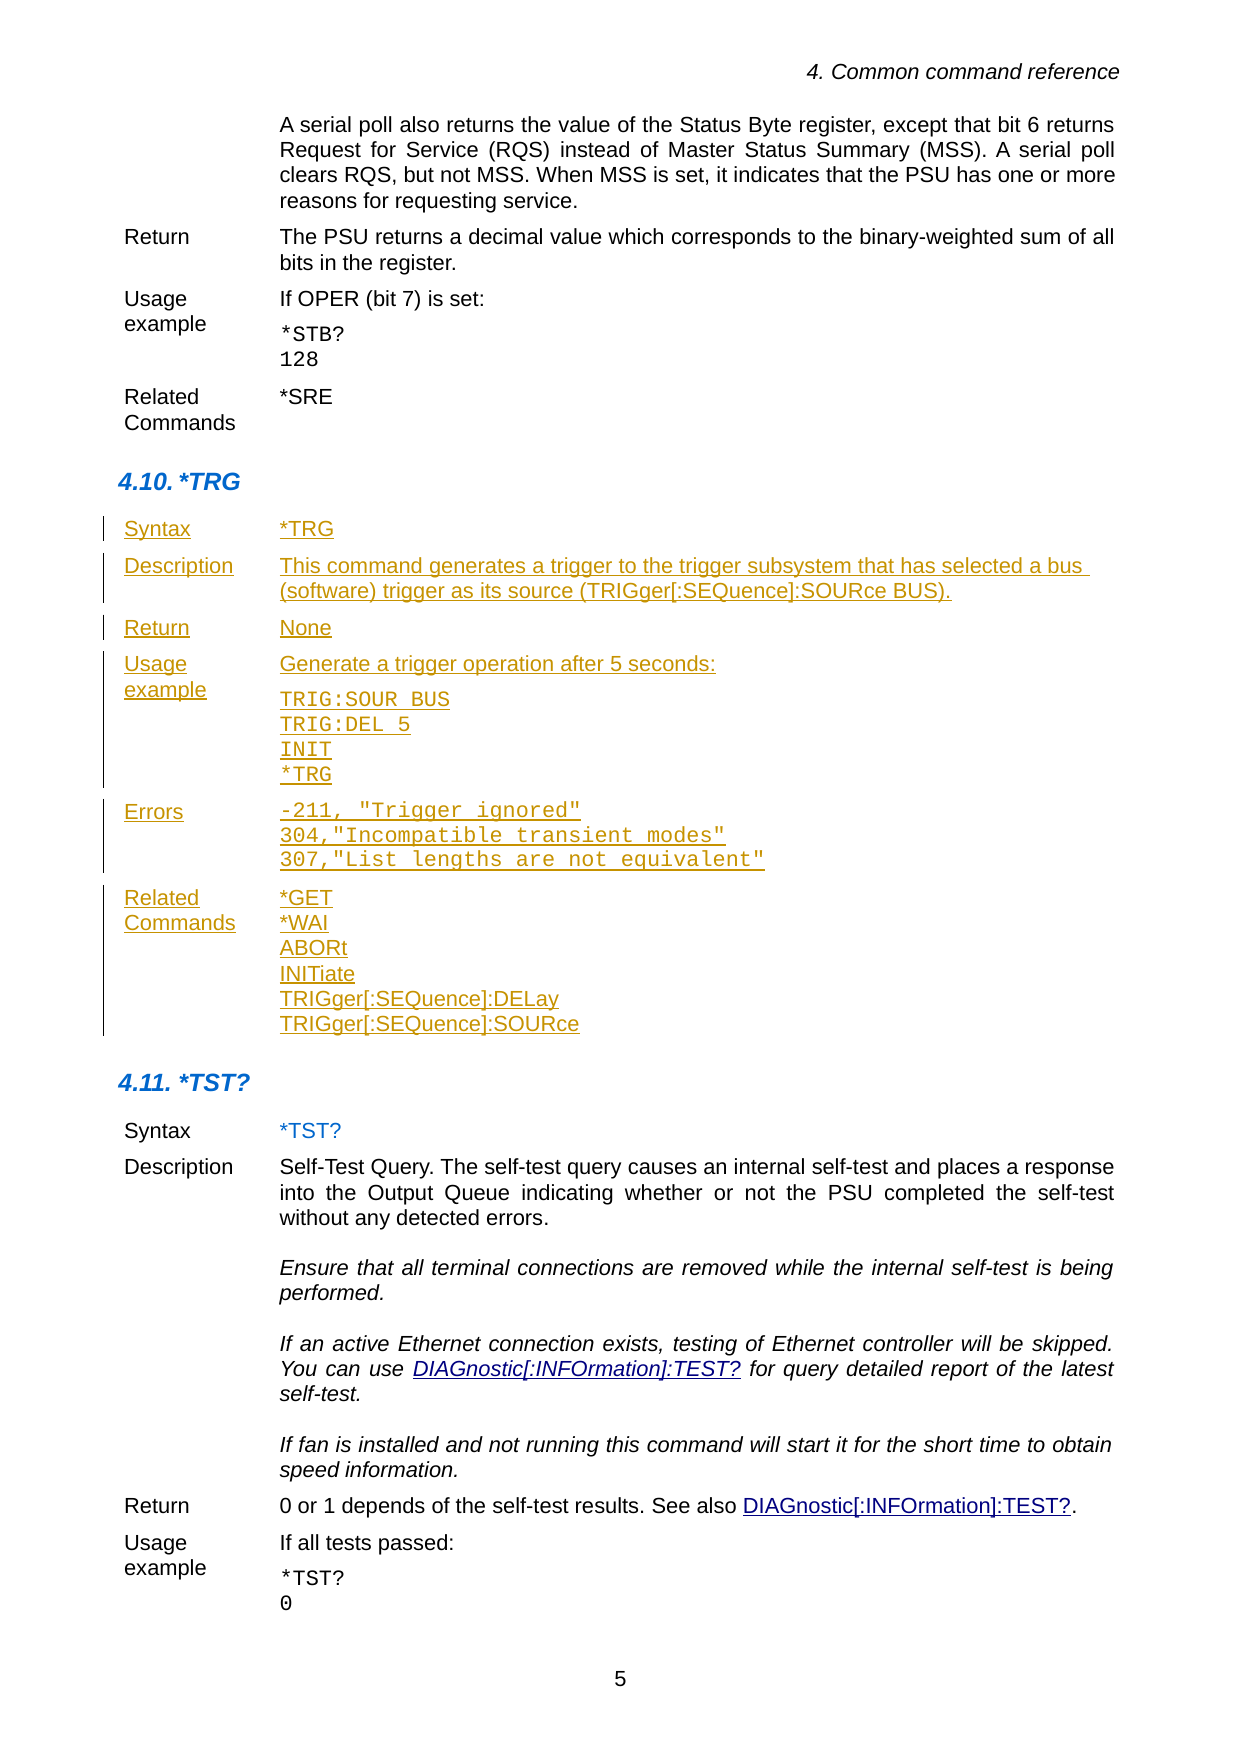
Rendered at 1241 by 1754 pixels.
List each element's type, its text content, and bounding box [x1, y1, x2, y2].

table_cell Description [118, 1149, 274, 1488]
table_cell Usage example [118, 1524, 274, 1634]
table_cell Generate a trigger operation after 5 seconds: TRIG:SOUR BUS TRIG:DEL 5 INIT *TRG [274, 646, 1122, 793]
table_header *TST? [274, 1112, 1122, 1148]
table_cell -211, "Trigger ignored" 304,"Incompatible transient modes" 307,"List lengths are not equivalent" [274, 793, 1122, 879]
table_cell [118, 106, 274, 218]
table_header *TRG [274, 510, 1122, 547]
subtitle *TRG [118, 467, 1122, 496]
table_cell Usage example [118, 646, 274, 793]
table_cell If all tests passed: *TST? 0 [274, 1524, 1122, 1634]
table_cell Self-Test Query. The self-test query causes an internal self-test and places a response into the Output Queue indicating whether or not the PSU completed the self-test without any detected errors. Ensure that all terminal connections are removed while the internal self-test is being performed. If an active Ethernet connection exists, testing of Ethernet controller will be skipped. You can use DIAGnostic[:INFOrmation]:TEST? for query detailed report of the latest self-test. If fan is installed and not running this command will start it for the short time to obtain speed information. [274, 1149, 1122, 1488]
table_cell *GET *WAI ABORt INITiate TRIGger[:SEQuence]:DELay TRIGger[:SEQuence]:SOURce [274, 879, 1122, 1042]
table_header Syntax [118, 510, 274, 547]
table_cell A serial poll also returns the value of the Status Byte register, except that bit 6 returns Request for Service (RQS) instead of Master Status Summary (MSS). A serial poll clears RQS, but not MSS. When MSS is set, it indicates that the PSU has one or more reasons for requesting service. [274, 106, 1122, 218]
table_cell None [274, 609, 1122, 646]
table_cell Return [118, 219, 274, 280]
table_header Syntax [118, 1112, 274, 1148]
table_cell If OPER (bit 7) is set: *STB? 128 [274, 280, 1122, 378]
table_cell Return [118, 609, 274, 646]
table_cell *SRE [274, 379, 1122, 440]
table_cell This command generates a trigger to the trigger subsystem that has selected a bus (software) trigger as its source (TRIGger[:SEQuence]:SOURce BUS). [274, 547, 1122, 609]
table_cell Return [118, 1488, 274, 1524]
table_cell Usage example [118, 280, 274, 378]
table_cell Related Commands [118, 879, 274, 1042]
table_cell Errors [118, 793, 274, 879]
table_cell Related Commands [118, 379, 274, 440]
subtitle *TST? [118, 1068, 1122, 1097]
table_cell 0 or 1 depends of the self-test results. See also DIAGnostic[:INFOrmation]:TEST?. [274, 1488, 1122, 1524]
table_cell The PSU returns a decimal value which corresponds to the binary-weighted sum of all bits in the register. [274, 219, 1122, 280]
table_cell Description [118, 547, 274, 609]
